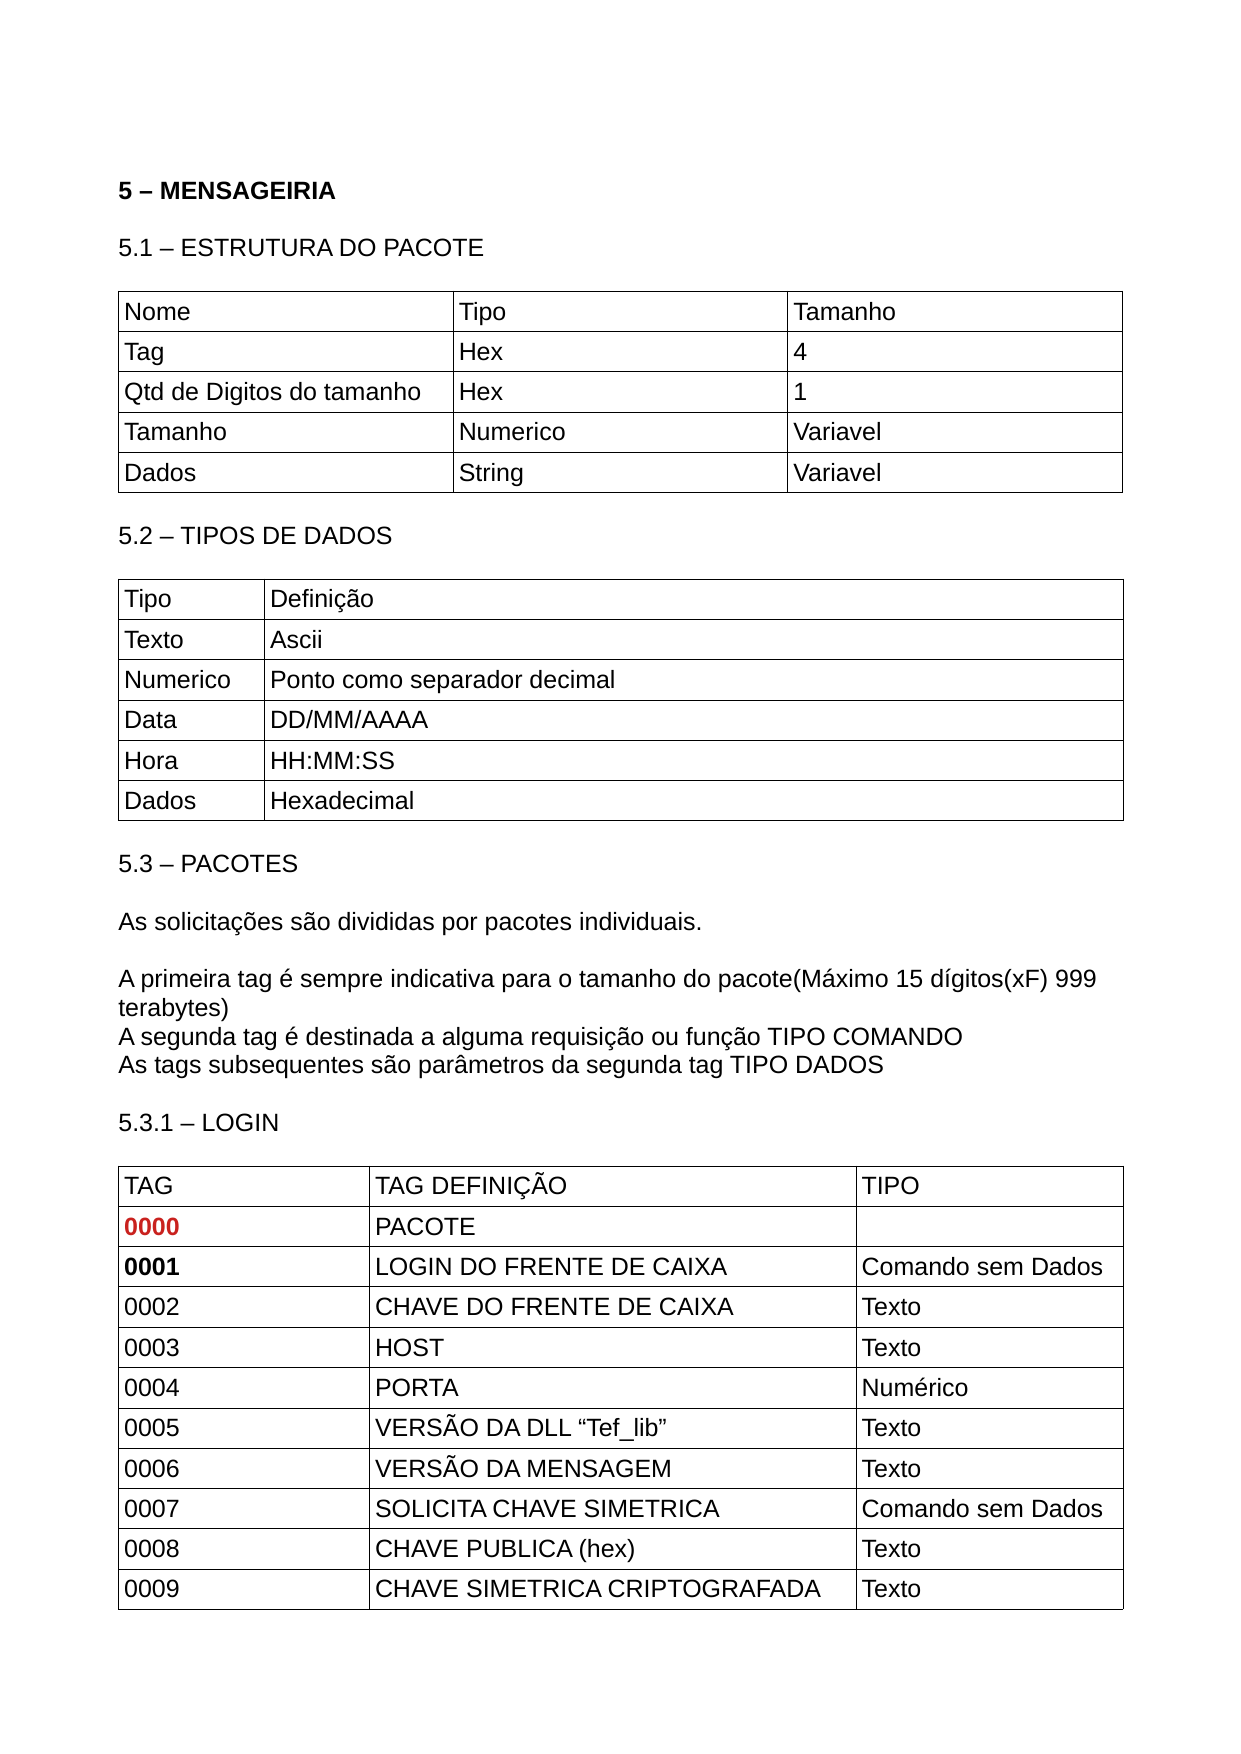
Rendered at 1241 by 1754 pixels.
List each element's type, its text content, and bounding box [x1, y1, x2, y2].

table_cell Dados [119, 781, 264, 820]
table_cell VERSÃO DA MENSAGEM [370, 1449, 856, 1488]
text 5.3 – PACOTES [118, 849, 1122, 878]
table_cell Tag [119, 332, 453, 371]
table_cell 0000 [119, 1207, 369, 1246]
text As tags subsequentes são parâmetros da segunda tag TIPO DADOS [118, 1051, 1122, 1079]
table_cell Ascii [265, 620, 1123, 659]
table_cell 0002 [119, 1287, 369, 1327]
table_cell Texto [857, 1328, 1123, 1367]
table_cell CHAVE DO FRENTE DE CAIXA [370, 1287, 856, 1327]
table_header Tamanho [788, 292, 1122, 331]
table_cell 0007 [119, 1489, 369, 1528]
table_header Tipo [119, 580, 264, 619]
table_cell Texto [857, 1570, 1123, 1609]
table_cell 1 [788, 372, 1122, 412]
table_cell 0001 [119, 1247, 369, 1286]
table_header TIPO [857, 1167, 1123, 1206]
table_cell Data [119, 701, 264, 740]
table_cell LOGIN DO FRENTE DE CAIXA [370, 1247, 856, 1286]
table_cell CHAVE PUBLICA (hex) [370, 1529, 856, 1569]
table_cell Hex [454, 372, 787, 412]
table_header TAG [119, 1167, 369, 1206]
table_cell Texto [857, 1287, 1123, 1327]
table_header Tipo [454, 292, 787, 331]
table_cell 0005 [119, 1409, 369, 1448]
text A segunda tag é destinada a alguma requisição ou função TIPO COMANDO [118, 1022, 1122, 1051]
table_cell PORTA [370, 1368, 856, 1407]
table_header TAG DEFINIÇÃO [370, 1167, 856, 1206]
table_cell Variavel [788, 453, 1122, 492]
text 5.1 – ESTRUTURA DO PACOTE [118, 233, 1122, 262]
text 5.3.1 – LOGIN [118, 1108, 1122, 1137]
table_cell 4 [788, 332, 1122, 371]
table_cell 0008 [119, 1529, 369, 1569]
text A primeira tag é sempre indicativa para o tamanho do pacote(Máximo 15 dígitos(xF) 999 terabytes) [118, 964, 1122, 1022]
table_cell VERSÃO DA DLL “Tef_lib” [370, 1409, 856, 1448]
table_cell String [454, 453, 787, 492]
table_header Nome [119, 292, 453, 331]
table_cell Dados [119, 453, 453, 492]
table_cell Hexadecimal [265, 781, 1123, 820]
table_cell Texto [857, 1529, 1123, 1569]
table_cell SOLICITA CHAVE SIMETRICA [370, 1489, 856, 1528]
table_cell Comando sem Dados [857, 1247, 1123, 1286]
table_cell Variavel [788, 413, 1122, 452]
table_cell HOST [370, 1328, 856, 1367]
table_cell [857, 1207, 1123, 1246]
table_cell Numerico [454, 413, 787, 452]
table_cell Texto [119, 620, 264, 659]
table_cell 0009 [119, 1570, 369, 1609]
table_header Definição [265, 580, 1123, 619]
table_cell Comando sem Dados [857, 1489, 1123, 1528]
table_cell Texto [857, 1449, 1123, 1488]
table_cell Texto [857, 1409, 1123, 1448]
table_cell Qtd de Digitos do tamanho [119, 372, 453, 412]
table_cell 0003 [119, 1328, 369, 1367]
table_cell 0006 [119, 1449, 369, 1488]
table_cell Ponto como separador decimal [265, 660, 1123, 699]
table_cell Numérico [857, 1368, 1123, 1407]
text 5.2 – TIPOS DE DADOS [118, 521, 1122, 550]
table_cell HH:MM:SS [265, 741, 1123, 780]
table_cell Hora [119, 741, 264, 780]
table_cell Tamanho [119, 413, 453, 452]
table_cell Hex [454, 332, 787, 371]
text As solicitações são divididas por pacotes individuais. [118, 907, 1122, 936]
text 5 – MENSAGEIRIA [118, 176, 1122, 204]
table_cell Numerico [119, 660, 264, 699]
table_cell PACOTE [370, 1207, 856, 1246]
table_cell CHAVE SIMETRICA CRIPTOGRAFADA [370, 1570, 856, 1609]
table_cell 0004 [119, 1368, 369, 1407]
table_cell DD/MM/AAAA [265, 701, 1123, 740]
